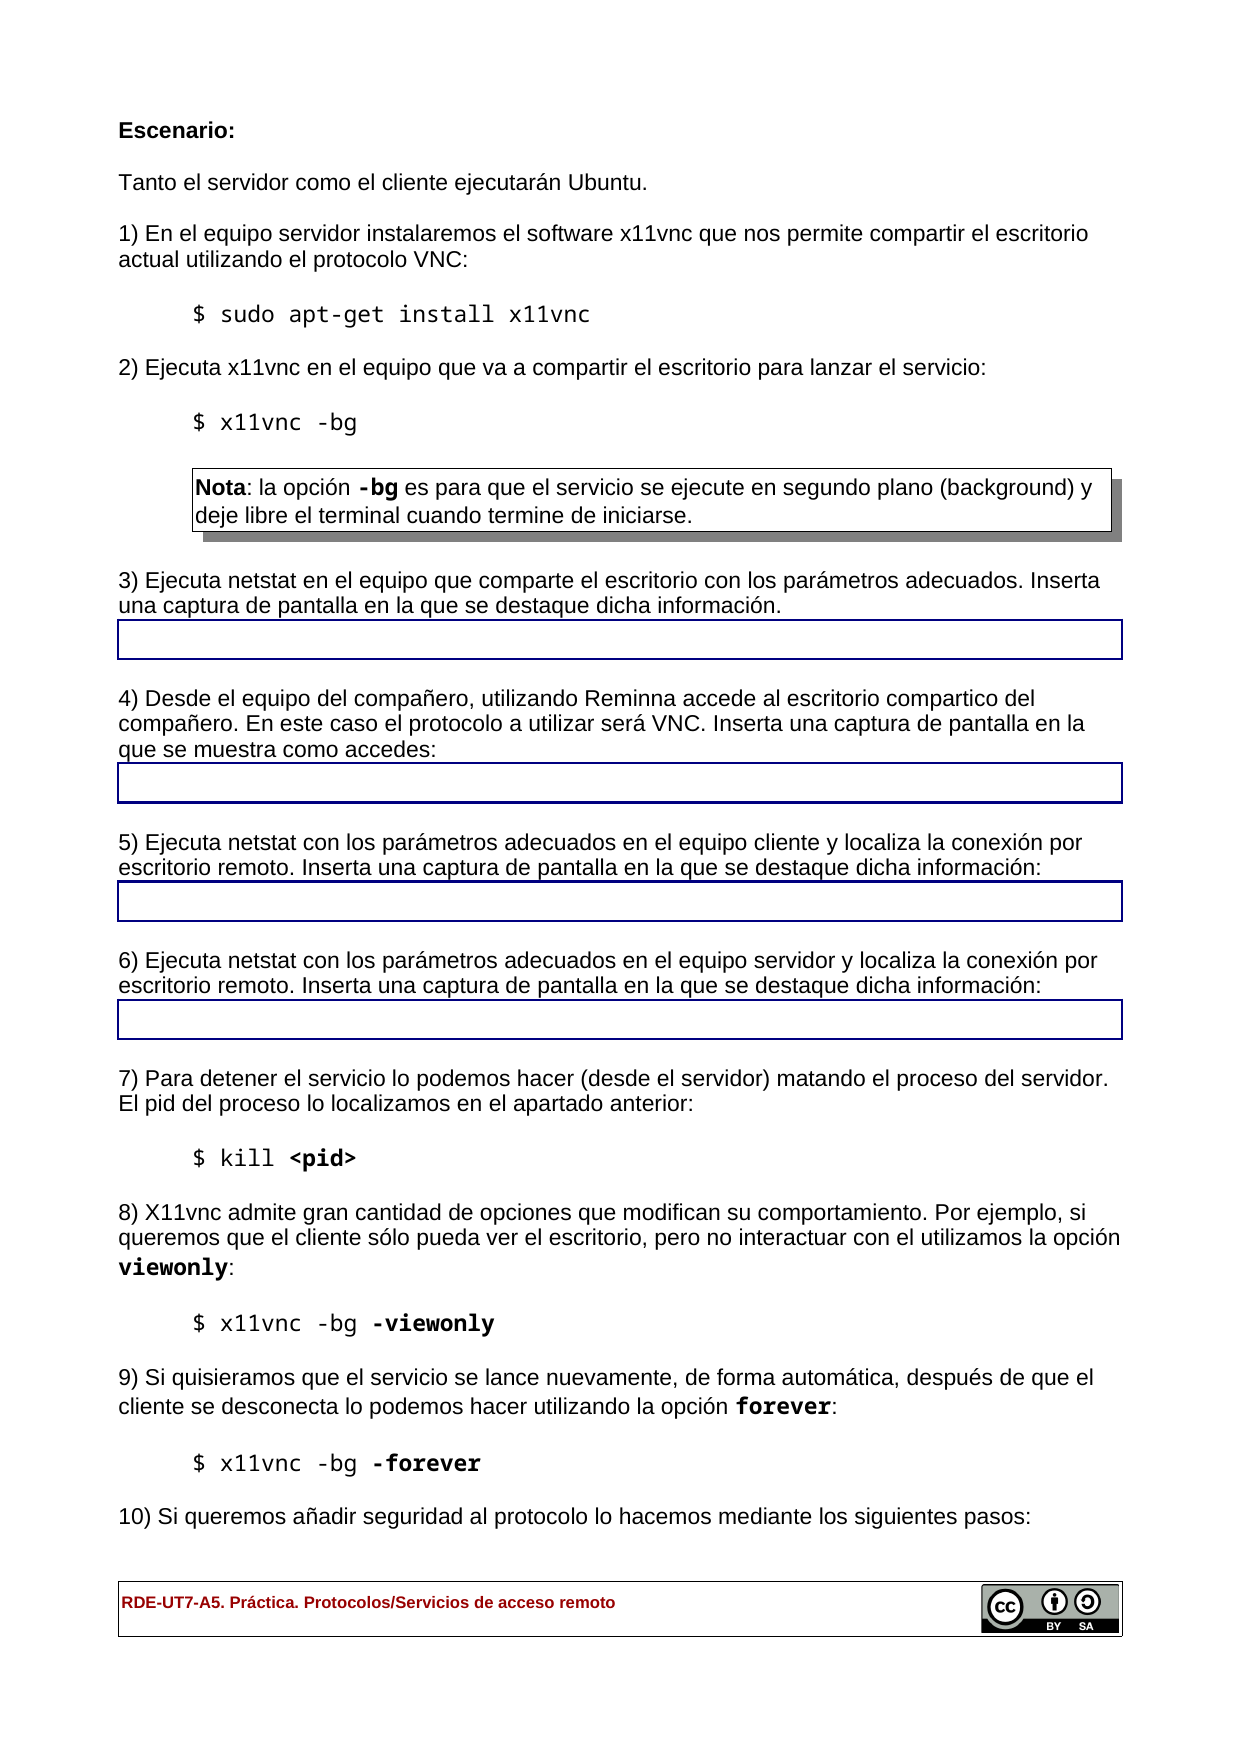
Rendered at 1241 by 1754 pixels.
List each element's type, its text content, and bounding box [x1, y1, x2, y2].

text Escenario: [118, 118, 1122, 144]
text $ x11vnc -bg -viewonly [192, 1307, 1122, 1338]
table_header [119, 883, 1121, 919]
text 9) Si quisieramos que el servicio se lance nuevamente, de forma automática, después de que el cliente se desconecta lo podemos hacer utilizando la opción forever: [118, 1364, 1122, 1421]
text 8) X11vnc admite gran cantidad de opciones que modifican su comportamiento. Por ejemplo, si queremos que el cliente sólo pueda ver el escritorio, pero no interactuar con el utilizamos la opción viewonly: [118, 1199, 1122, 1282]
text 7) Para detener el servicio lo podemos hacer (desde el servidor) matando el proceso del servidor. El pid del proceso lo localizamos en el apartado anterior: [118, 1065, 1122, 1117]
table_header [119, 621, 1121, 658]
text 10) Si queremos añadir seguridad al protocolo lo hacemos mediante los siguientes pasos: [118, 1503, 1122, 1529]
text 1) En el equipo servidor instalaremos el software x11vnc que nos permite compartir el escritorio actual utilizando el protocolo VNC: [118, 221, 1122, 272]
text $ sudo apt-get install x11vnc [192, 297, 1122, 329]
text $ kill <pid> [192, 1142, 1122, 1173]
table_header [119, 1001, 1121, 1038]
text 6) Ejecuta netstat con los parámetros adecuados en el equipo servidor y localiza la conexión por escritorio remoto. Inserta una captura de pantalla en la que se destaque dicha información: [118, 947, 1122, 998]
text 2) Ejecuta x11vnc en el equipo que va a compartir el escritorio para lanzar el servicio: [118, 354, 1122, 380]
text $ x11vnc -bg -forever [192, 1447, 1122, 1478]
picture [981, 1584, 1119, 1633]
text $ x11vnc -bg [192, 406, 1122, 437]
table_header [119, 764, 1121, 801]
text Nota: la opción -bg es para que el servicio se ejecute en segundo plano (background) y deje libre el terminal cuando termine de iniciarse. [193, 469, 1111, 531]
text 3) Ejecuta netstat en el equipo que comparte el escritorio con los parámetros adecuados. Inserta una captura de pantalla en la que se destaque dicha información. [118, 567, 1122, 618]
text 4) Desde el equipo del compañero, utilizando Reminna accede al escritorio compartico del compañero. En este caso el protocolo a utilizar será VNC. Inserta una captura de pantalla en la que se muestra como accedes: [118, 685, 1122, 762]
text Tanto el servidor como el cliente ejecutarán Ubuntu. [118, 169, 1122, 195]
text 5) Ejecuta netstat con los parámetros adecuados en el equipo cliente y localiza la conexión por escritorio remoto. Inserta una captura de pantalla en la que se destaque dicha información: [118, 829, 1122, 880]
